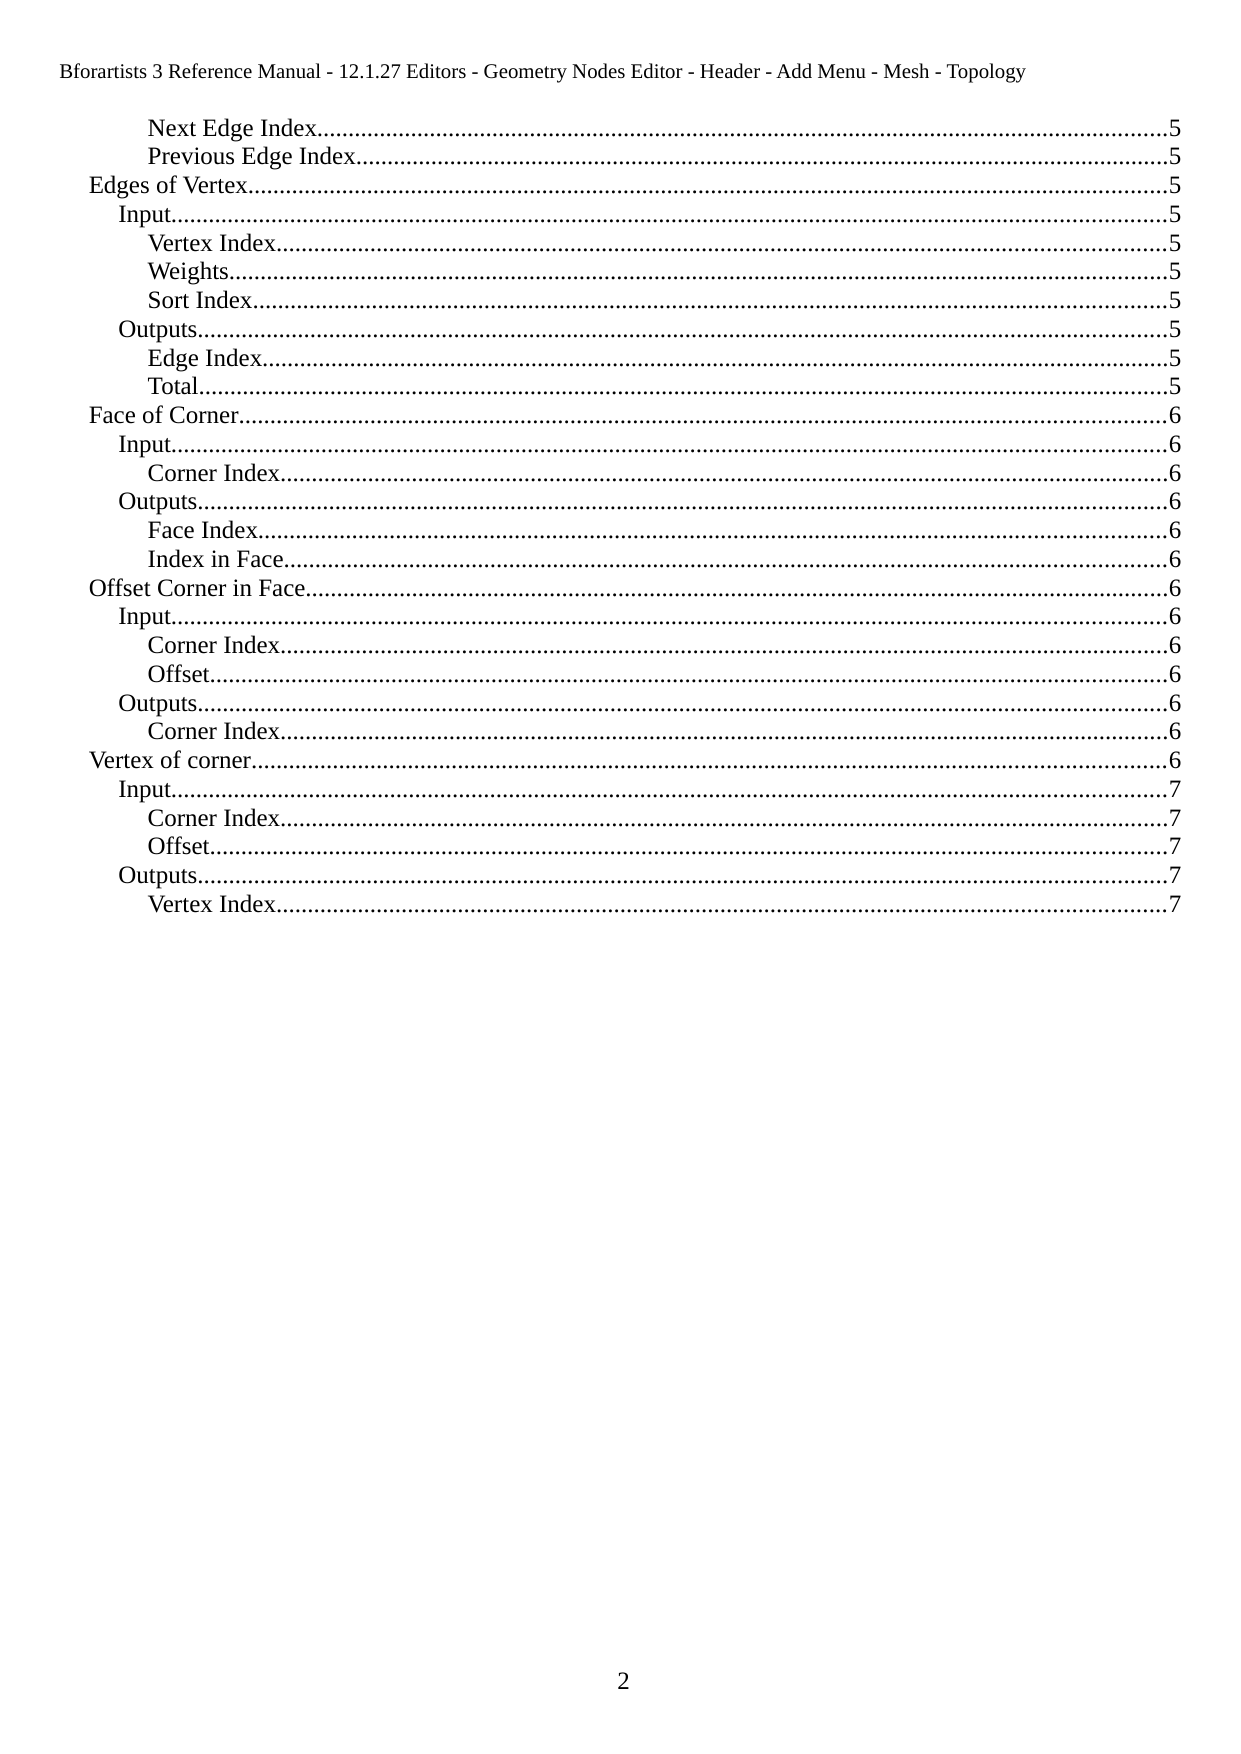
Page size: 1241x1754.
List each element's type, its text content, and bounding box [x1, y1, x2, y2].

text Outputs 6 [118, 486, 1181, 515]
text Outputs 7 [118, 860, 1181, 889]
text Input 7 [118, 774, 1181, 803]
text Corner Index 6 [147, 716, 1181, 745]
text Offset Corner in Face 6 [88, 573, 1181, 601]
text Edge Index 5 [147, 343, 1181, 371]
text Vertex of corner 6 [88, 745, 1181, 774]
text Vertex Index 7 [147, 889, 1181, 918]
text Face of Corner 6 [88, 400, 1181, 429]
text Input 5 [118, 199, 1181, 228]
text Vertex Index 5 [147, 228, 1181, 256]
text Corner Index 6 [147, 458, 1181, 486]
text Input 6 [118, 429, 1181, 458]
text Outputs 6 [118, 688, 1181, 716]
text Corner Index 7 [147, 803, 1181, 831]
text Index in Face 6 [147, 544, 1181, 573]
text Corner Index 6 [147, 630, 1181, 659]
text Previous Edge Index 5 [147, 141, 1181, 170]
text Total 5 [147, 371, 1181, 400]
text Sort Index 5 [147, 285, 1181, 314]
text Face Index 6 [147, 515, 1181, 544]
text Offset 7 [147, 831, 1181, 860]
text Next Edge Index 5 [147, 113, 1181, 141]
text Input 6 [118, 601, 1181, 630]
text Edges of Vertex 5 [88, 170, 1181, 199]
text Outputs 5 [118, 314, 1181, 343]
text Offset 6 [147, 659, 1181, 688]
text Weights 5 [147, 256, 1181, 285]
